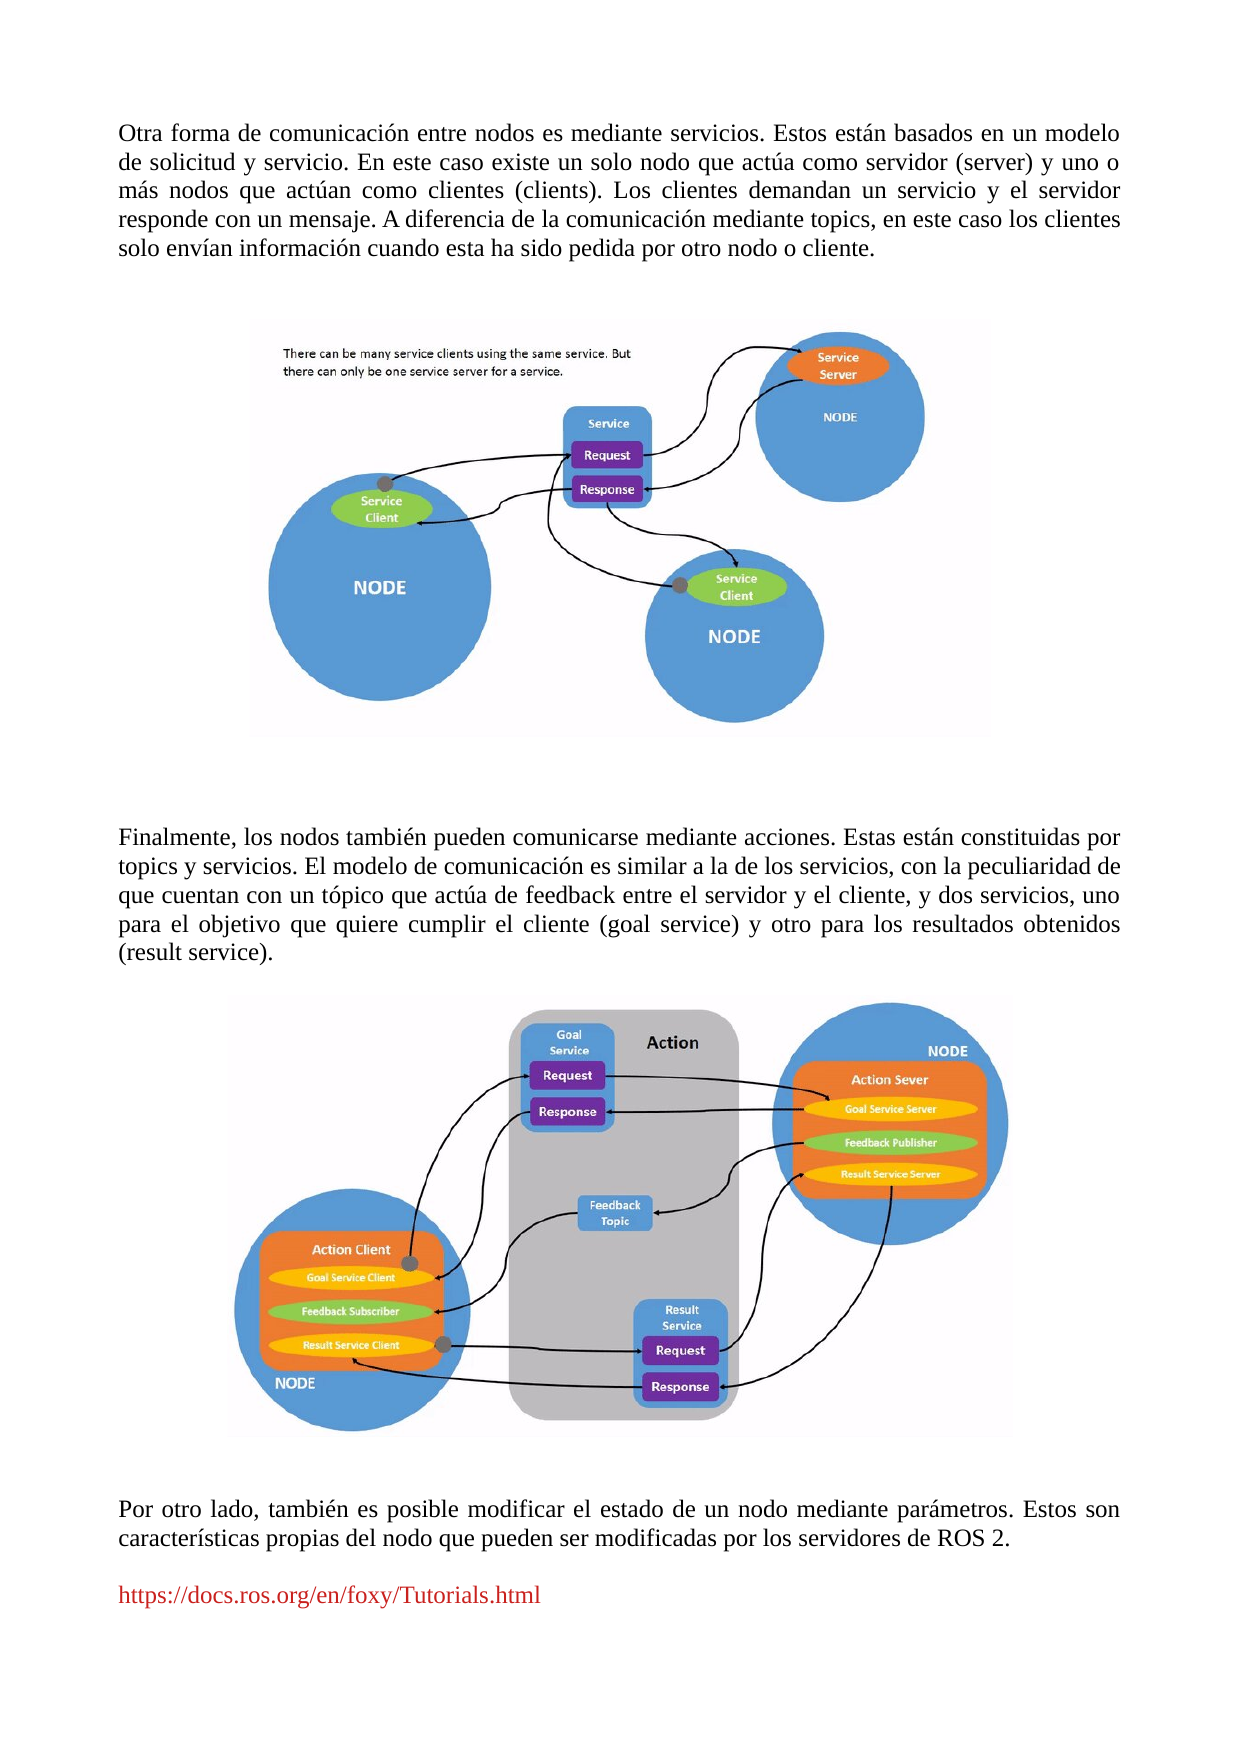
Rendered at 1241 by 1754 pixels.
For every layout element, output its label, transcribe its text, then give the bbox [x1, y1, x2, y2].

text Por otro lado, también es posible modificar el estado de un nodo mediante parámetros. Estos son características propias del nodo que pueden ser modificadas por los servidores de ROS 2. [118, 1494, 1122, 1552]
picture [249, 319, 991, 737]
text Otra forma de comunicación entre nodos es mediante servicios. Estos están basados en un modelo de solicitud y servicio. En este caso existe un solo nodo que actúa como servidor (server) y uno o más nodos que actúan como clientes (clients). Los clientes demandan un servicio y el servidor responde con un mensaje. A diferencia de la comunicación mediante topics, en este caso los clientes solo envían información cuando esta ha sido pedida por otro nodo o cliente. [118, 118, 1122, 262]
picture [227, 995, 1013, 1437]
text Finalmente, los nodos también pueden comunicarse mediante acciones. Estas están constituidas por topics y servicios. El modelo de comunicación es similar a la de los servicios, con la peculiaridad de que cuentan con un tópico que actúa de feedback entre el servidor y el cliente, y dos servicios, uno para el objetivo que quiere cumplir el cliente (goal service) y otro para los resultados obtenidos (result service). [118, 822, 1122, 966]
text https://docs.ros.org/en/foxy/Tutorials.html [118, 1580, 1122, 1609]
